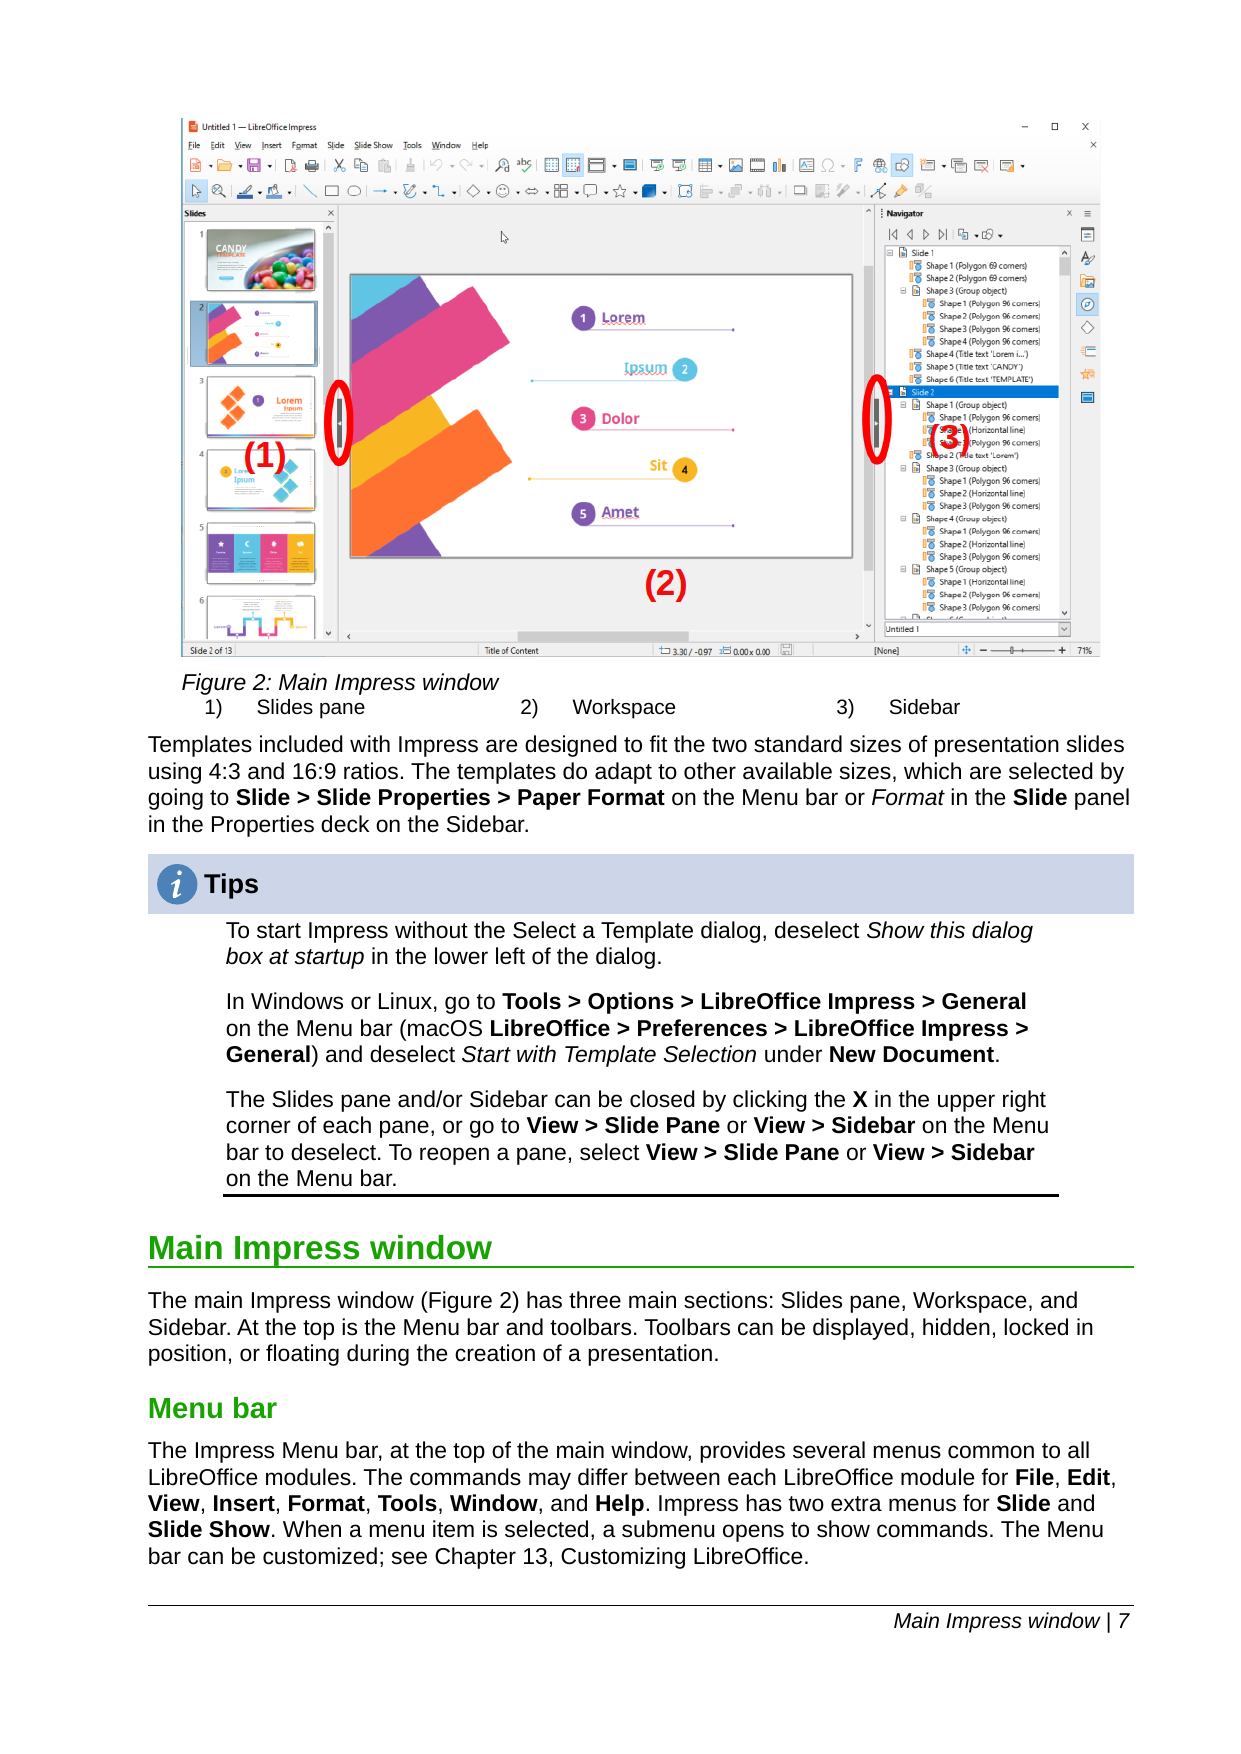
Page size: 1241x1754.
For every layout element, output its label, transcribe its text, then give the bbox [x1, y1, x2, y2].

text The Impress Menu bar, at the top of the main window, provides several menus common to all LibreOffice modules. The commands may differ between each LibreOffice module for File, Edit, View, Insert, Format, Tools, Window, and Help. Impress has two extra menus for Slide and Slide Show. When a menu item is selected, a submenu opens to show commands. The Menu bar can be customized; see Chapter 13, Customizing LibreOffice. [148, 1437, 1134, 1569]
subtitle Main Impress window [148, 1228, 1134, 1266]
picture [181, 118, 1101, 657]
text Templates included with Impress are designed to fit the two standard sizes of presentation slides using 4:3 and 16:9 ratios. The templates do adapt to other available sizes, which are selected by going to Slide > Slide Properties > Paper Format on the Menu bar or Format in the Slide panel in the Properties deck on the Sidebar. [148, 731, 1134, 837]
text To start Impress without the Select a Template dialog, deselect Show this dialog box at startup in the lower left of the dialog. [223, 914, 1059, 969]
text The main Impress window (Figure 2) has three main sections: Slides pane, Workspace, and Sidebar. At the top is the Menu bar and toolbars. Toolbars can be displayed, hidden, locked in position, or floating during the creation of a presentation. [148, 1287, 1134, 1366]
text In Windows or Linux, go to Tools > Options > LibreOffice Impress > General on the Menu bar (macOS LibreOffice > Preferences > LibreOffice Impress > General) and deselect Start with Template Selection under New Document. [223, 985, 1059, 1067]
text The Slides pane and/or Sidebar can be closed by clicking the X in the upper right corner of each pane, or go to View > Slide Pane or View > Sidebar on the Menu bar to deselect. To reopen a pane, select View > Slide Pane or View > Sidebar on the Menu bar. [223, 1083, 1059, 1194]
list Slides pane [223, 695, 468, 719]
list Sidebar [855, 695, 1100, 719]
subtitle Tips [148, 854, 1134, 914]
list Workspace [539, 695, 784, 719]
subtitle Menu bar [148, 1391, 1134, 1425]
text Figure 2: Main Impress window [181, 669, 1100, 695]
